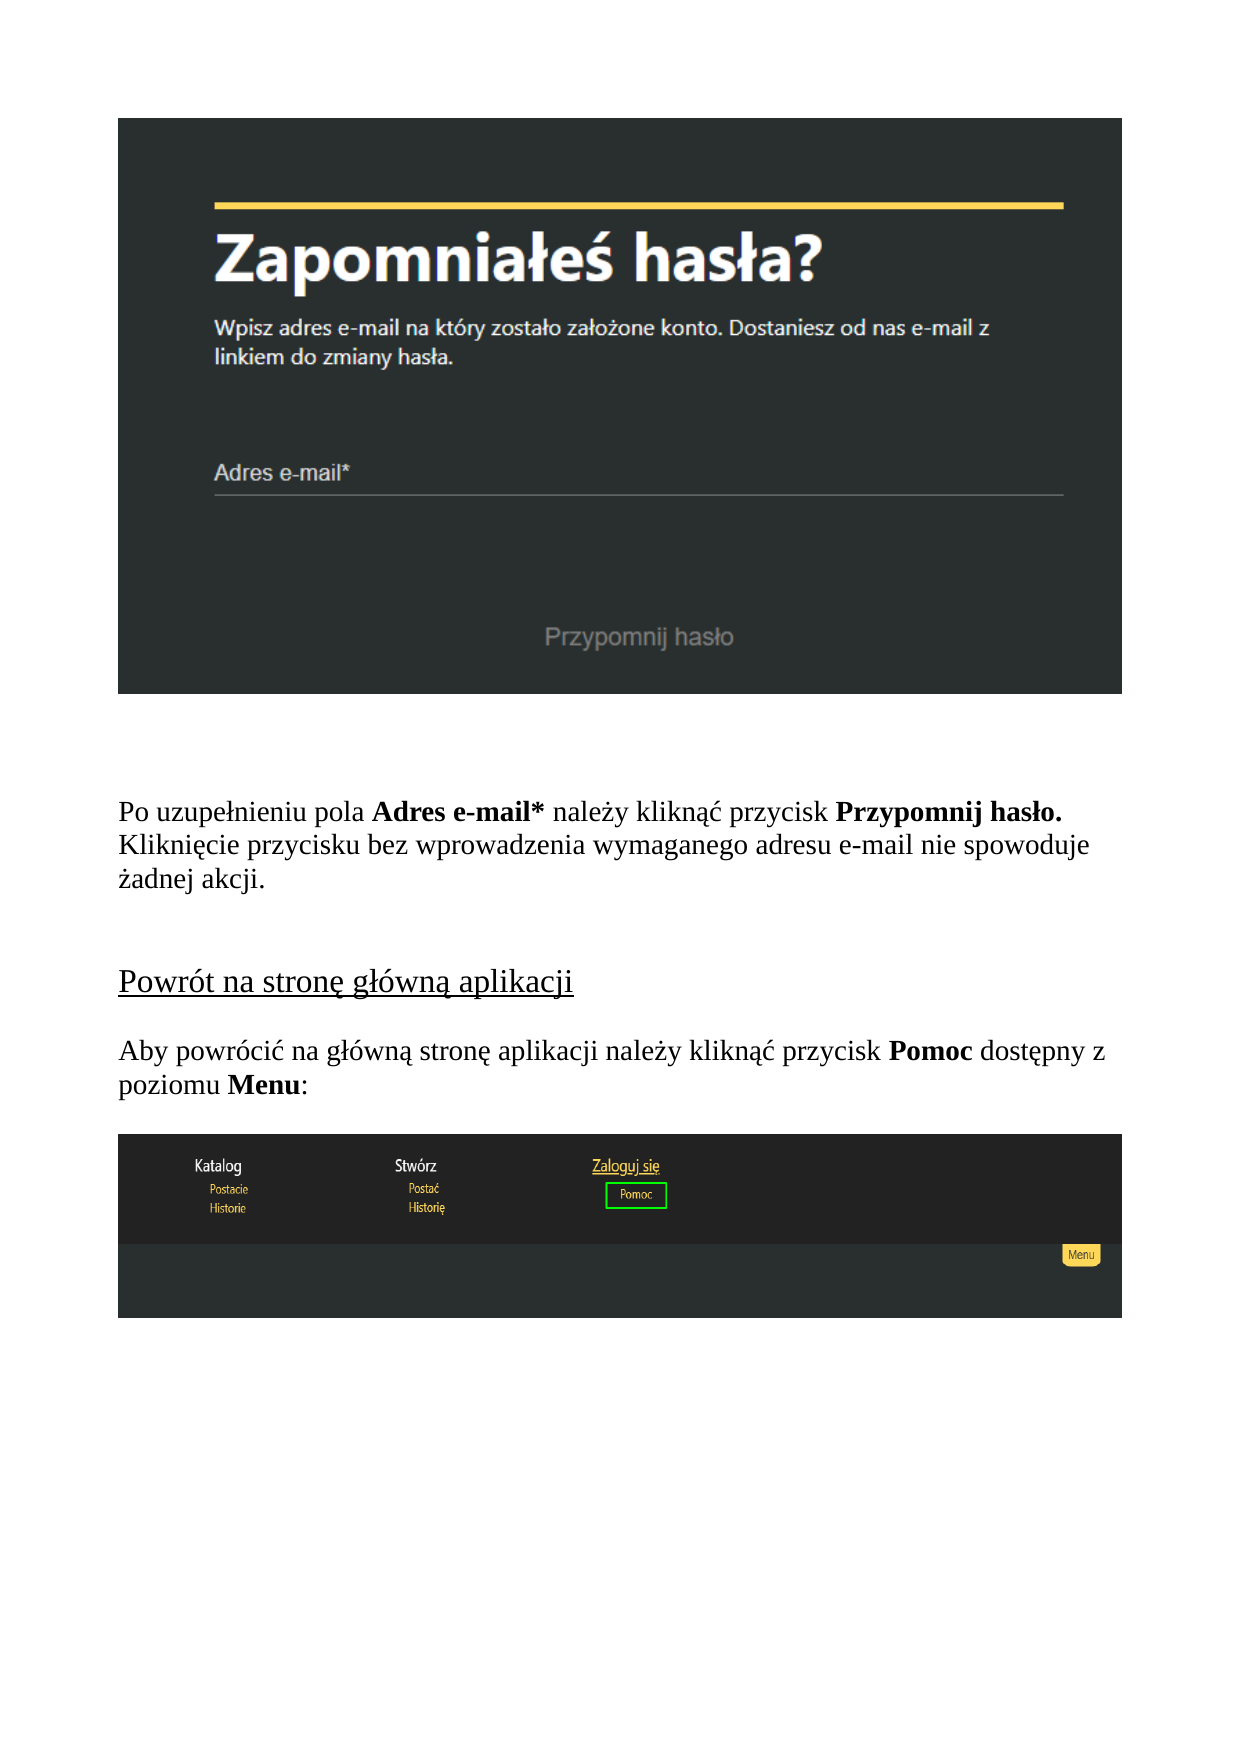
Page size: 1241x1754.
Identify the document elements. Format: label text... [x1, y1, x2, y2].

picture [118, 118, 1122, 694]
text Po uzupełnieniu pola Adres e-mail* należy kliknąć przycisk Przypomnij hasło. [118, 794, 1122, 827]
text Kliknięcie przycisku bez wprowadzenia wymaganego adresu e-mail nie spowoduje żadnej akcji. [118, 827, 1122, 894]
picture [118, 1134, 1122, 1318]
text Aby powrócić na główną stronę aplikacji należy kliknąć przycisk Pomoc dostępny z poziomu Menu: [118, 1033, 1122, 1101]
text Powrót na stronę główną aplikacji [118, 962, 1122, 1000]
